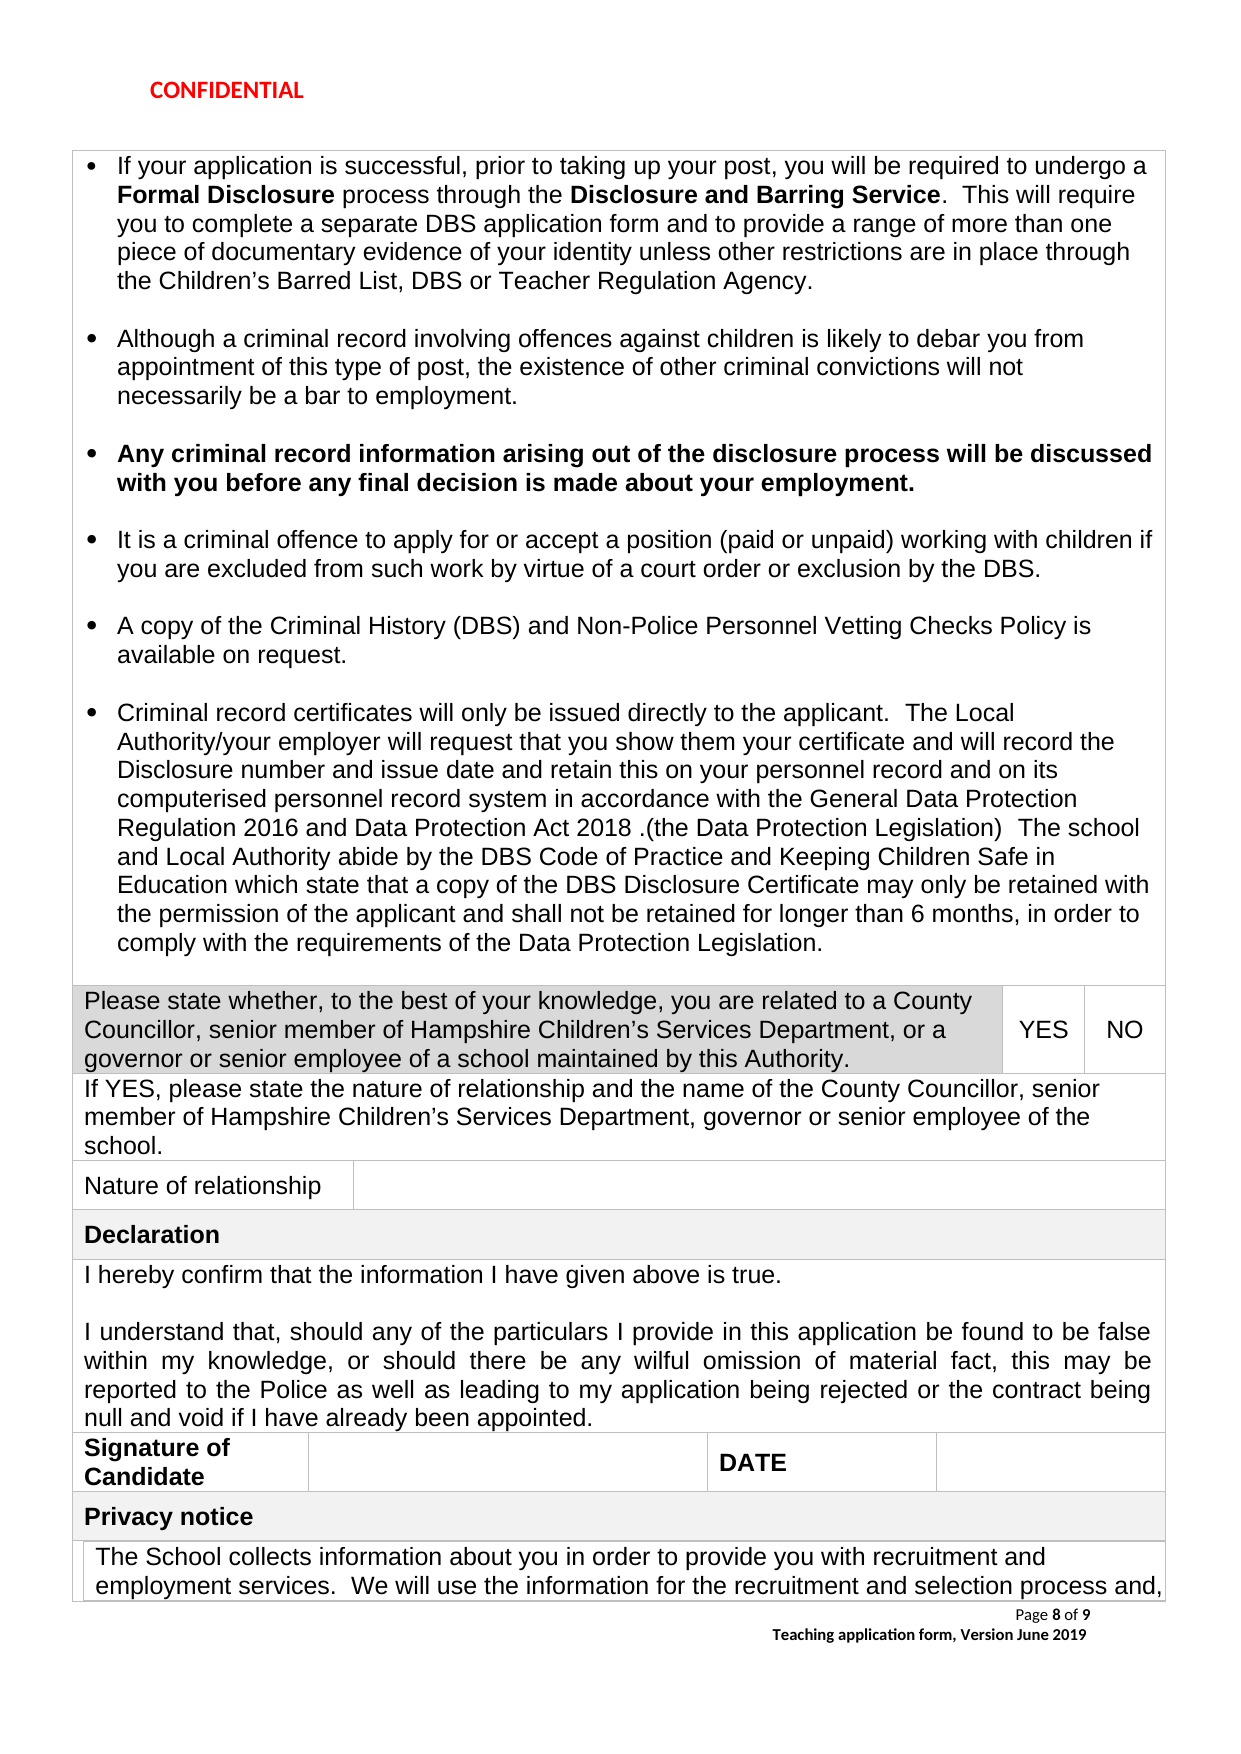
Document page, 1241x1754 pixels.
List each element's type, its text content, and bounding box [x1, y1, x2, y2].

table_cell Nature of relationship [73, 1161, 353, 1209]
table_cell [309, 1433, 707, 1491]
table_cell [937, 1433, 1165, 1491]
table_cell Declaration [73, 1210, 1165, 1259]
table_cell [73, 1541, 83, 1601]
table_cell Please state whether, to the best of your knowledge, you are related to a County Councillor, senior member of Hampshire Children’s Services Department, or a governor or senior employee of a school maintained by this Authority. [73, 986, 1002, 1073]
table_cell [354, 1161, 1165, 1209]
table_cell I hereby confirm that the information I have given above is true. I understand that, should any of the particulars I provide in this application be found to be false within my knowledge, or should there be any wilful omission of material fact, this may be reported to the Police as well as leading to my application being rejected or the contract being null and void if I have already been appointed. [73, 1260, 1165, 1432]
table_cell If YES, please state the nature of relationship and the name of the County Councillor, senior member of Hampshire Children’s Services Department, governor or senior employee of the school. [73, 1074, 1165, 1160]
table_cell NO [1085, 986, 1165, 1073]
table_header The School collects information about you in order to provide you with recruitment and employment services. We will use the information for the recruitment and selection process and, [84, 1542, 1165, 1600]
table_cell Privacy notice [73, 1492, 1165, 1540]
table_cell YES [1003, 986, 1084, 1073]
table_cell If your application is successful, prior to taking up your post, you will be required to undergo a Formal Disclosure process through the Disclosure and Barring Service. This will require you to complete a separate DBS application form and to provide a range of more than one piece of documentary evidence of your identity unless other restrictions are in place through the Children’s Barred List, DBS or Teacher Regulation Agency. Although a criminal record involving offences against children is likely to debar you from appointment of this type of post, the existence of other criminal convictions will not necessarily be a bar to employment. Any criminal record information arising out of the disclosure process will be discussed with you before any final decision is made about your employment. It is a criminal offence to apply for or accept a position (paid or unpaid) working with children if you are excluded from such work by virtue of a court order or exclusion by the DBS. A copy of the Criminal History (DBS) and Non-Police Personnel Vetting Checks Policy is available on request. Criminal record certificates will only be issued directly to the applicant. The Local Authority/your employer will request that you show them your certificate and will record the Disclosure number and issue date and retain this on your personnel record and on its computerised personnel record system in accordance with the General Data Protection Regulation 2016 and Data Protection Act 2018 .(the Data Protection Legislation) The school and Local Authority abide by the DBS Code of Practice and Keeping Children Safe in Education which state that a copy of the DBS Disclosure Certificate may only be retained with the permission of the applicant and shall not be retained for longer than 6 months, in order to comply with the requirements of the Data Protection Legislation. [73, 151, 1165, 985]
table_cell Signature of Candidate [73, 1433, 308, 1491]
table_cell DATE [708, 1433, 936, 1491]
